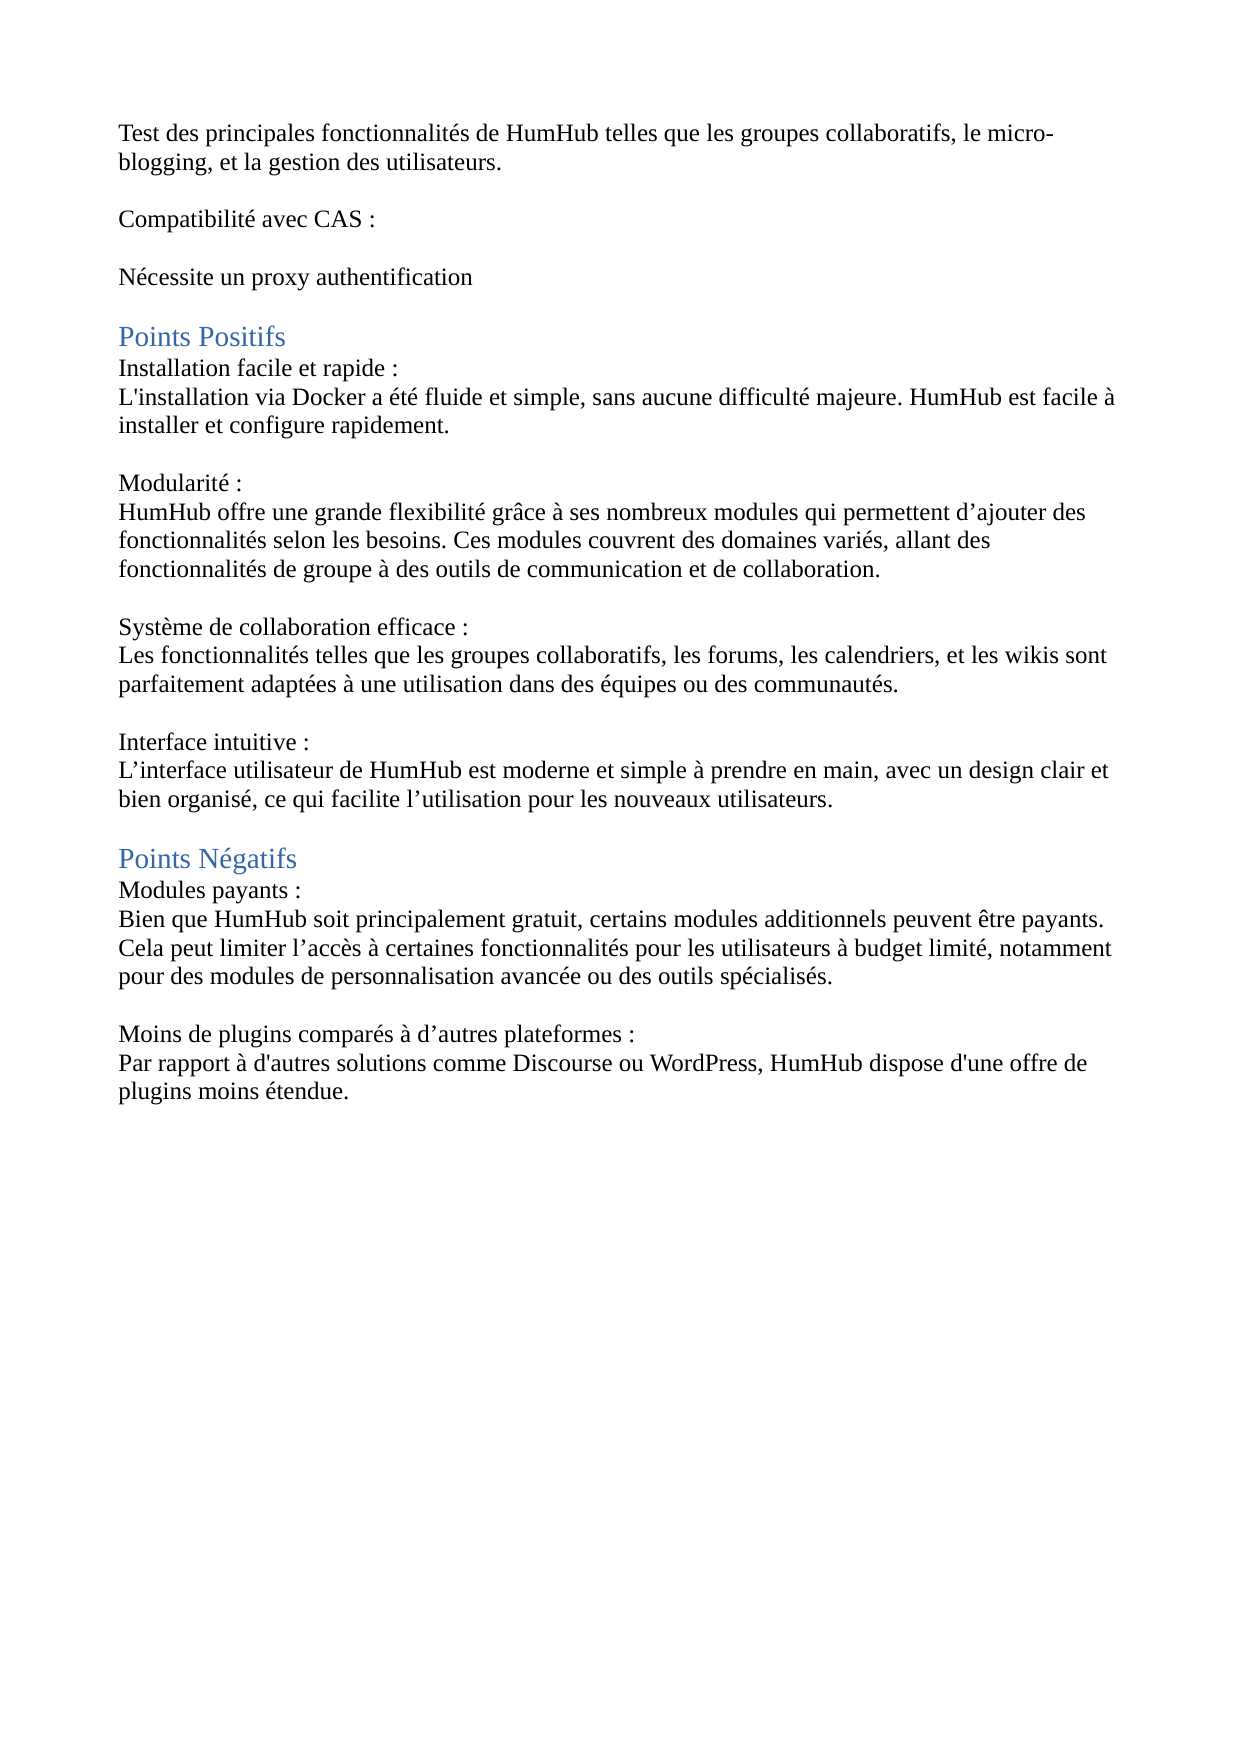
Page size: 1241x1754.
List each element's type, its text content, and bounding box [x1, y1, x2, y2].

text Système de collaboration efficace : [118, 612, 1122, 640]
text L’interface utilisateur de HumHub est moderne et simple à prendre en main, avec un design clair et bien organisé, ce qui facilite l’utilisation pour les nouveaux utilisateurs. [118, 755, 1122, 813]
text Installation facile et rapide : [118, 353, 1122, 382]
text Modules payants : [118, 875, 1122, 904]
text Points Négatifs [118, 842, 1122, 875]
text Moins de plugins comparés à d’autres plateformes : [118, 1019, 1122, 1048]
text Points Positifs [118, 319, 1122, 353]
text Compatibilité avec CAS : [118, 204, 1122, 233]
text Par rapport à d'autres solutions comme Discourse ou WordPress, HumHub dispose d'une offre de plugins moins étendue. [118, 1048, 1122, 1105]
text Interface intuitive : [118, 727, 1122, 755]
text Modularité : [118, 468, 1122, 497]
text Les fonctionnalités telles que les groupes collaboratifs, les forums, les calendriers, et les wikis sont parfaitement adaptées à une utilisation dans des équipes ou des communautés. [118, 640, 1122, 698]
text L'installation via Docker a été fluide et simple, sans aucune difficulté majeure. HumHub est facile à installer et configure rapidement. [118, 382, 1122, 439]
text Bien que HumHub soit principalement gratuit, certains modules additionnels peuvent être payants. Cela peut limiter l’accès à certaines fonctionnalités pour les utilisateurs à budget limité, notamment pour des modules de personnalisation avancée ou des outils spécialisés. [118, 904, 1122, 990]
text Test des principales fonctionnalités de HumHub telles que les groupes collaboratifs, le micro-blogging, et la gestion des utilisateurs. [118, 118, 1122, 176]
text HumHub offre une grande flexibilité grâce à ses nombreux modules qui permettent d’ajouter des fonctionnalités selon les besoins. Ces modules couvrent des domaines variés, allant des fonctionnalités de groupe à des outils de communication et de collaboration. [118, 497, 1122, 583]
text Nécessite un proxy authentification [118, 262, 1122, 291]
